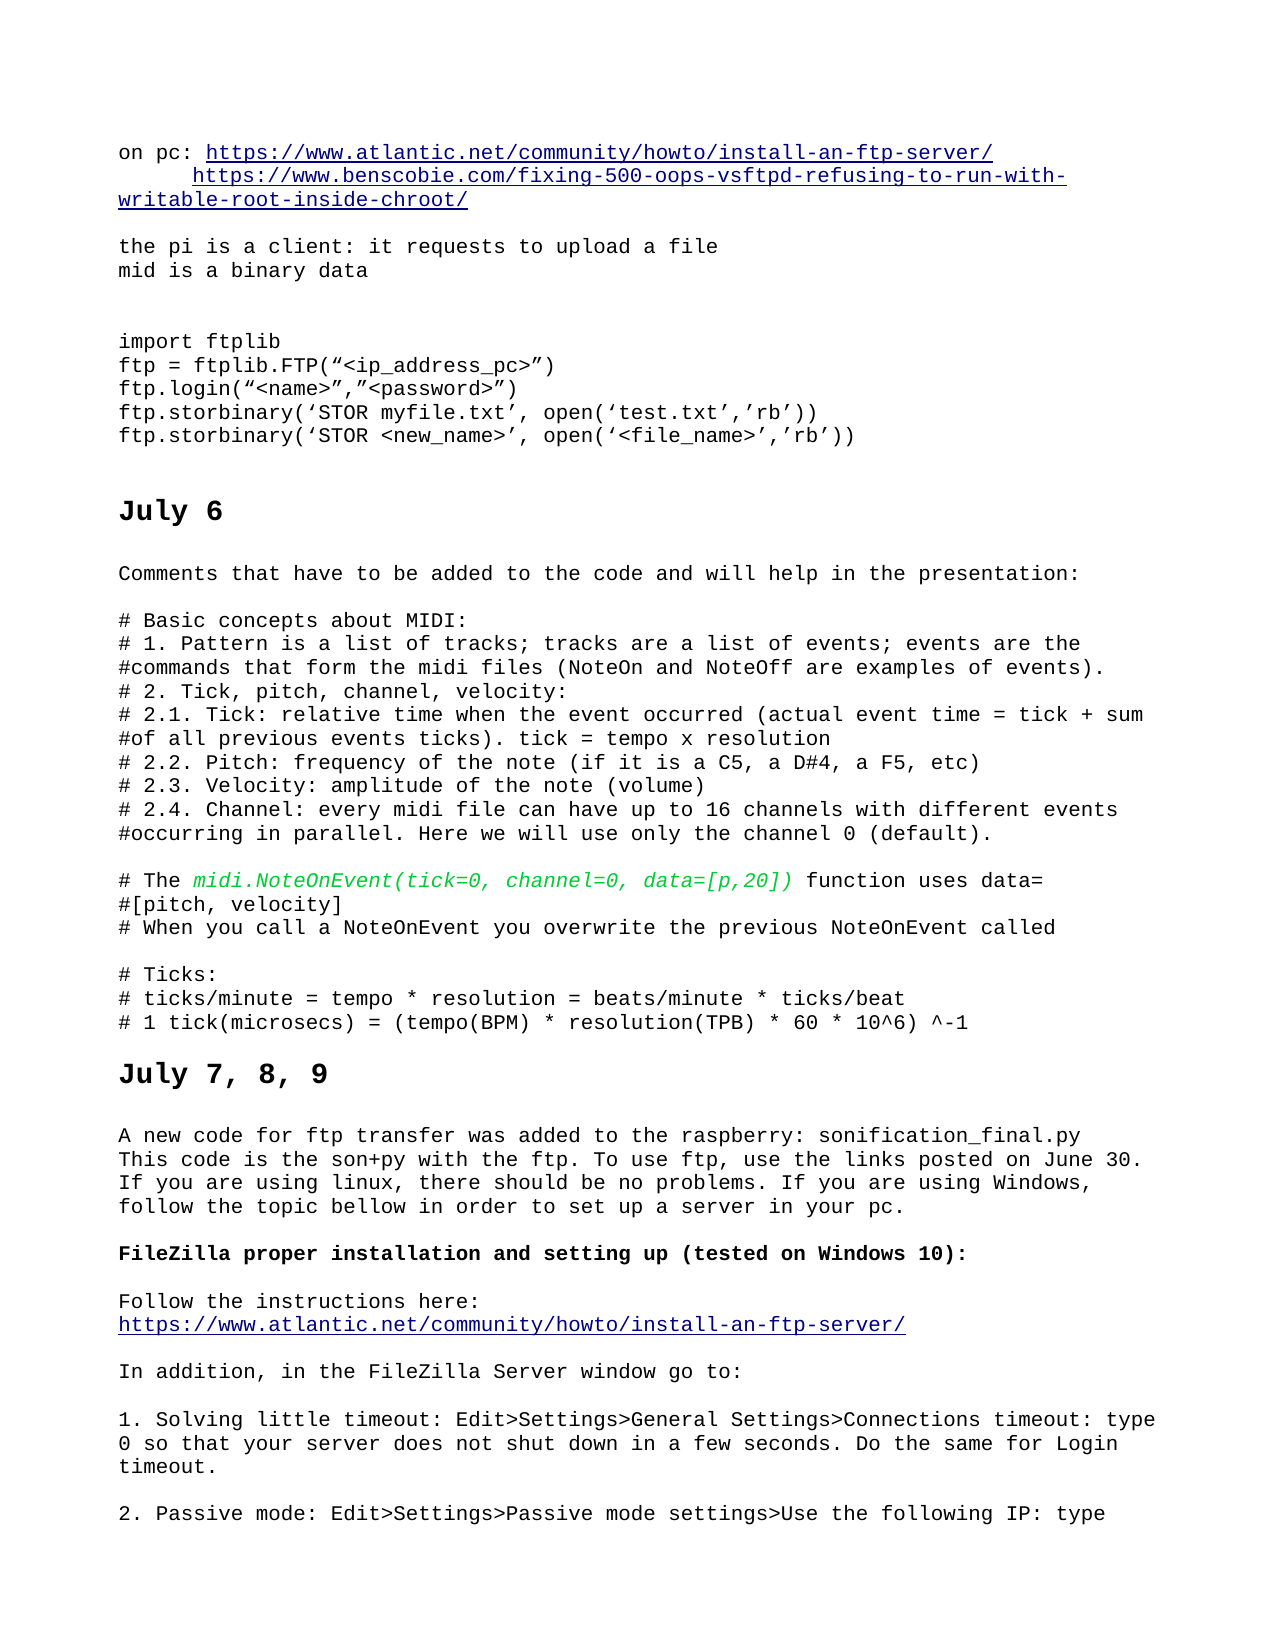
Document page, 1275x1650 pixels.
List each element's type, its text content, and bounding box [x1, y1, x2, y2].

text # 2. Tick, pitch, channel, velocity: [118, 681, 1157, 704]
text ftp.storbinary(‘STOR <new_name>’, open(‘<file_name>’,’rb’)) [118, 426, 1157, 449]
text # 1 tick(microsecs) = (tempo(BPM) * resolution(TPB) * 60 * 10^6) ^-1 [118, 1012, 1157, 1035]
text #[pitch, velocity] [118, 893, 1157, 917]
text This code is the son+py with the ftp. To use ftp, use the links posted on June 30. If you are using linux, there should be no problems. If you are using Windows, follow the topic bellow in order to set up a server in your pc. [118, 1149, 1157, 1220]
text mid is a binary data [118, 260, 1157, 284]
text Follow the instructions here: [118, 1291, 1157, 1314]
text Comments that have to be added to the code and will help in the presentation: [118, 562, 1157, 586]
text July 7, 8, 9 [118, 1059, 1157, 1092]
text # 2.3. Velocity: amplitude of the note (volume) [118, 775, 1157, 799]
text # 2.1. Tick: relative time when the event occurred (actual event time = tick + sum #of all previous events ticks). tick = tempo x resolution [118, 704, 1157, 752]
text 2. Passive mode: Edit>Settings>Passive mode settings>Use the following IP: type [118, 1503, 1157, 1527]
text ftp.storbinary(‘STOR myfile.txt’, open(‘test.txt’,’rb’)) [118, 402, 1157, 426]
text on pc: https://www.atlantic.net/community/howto/install-an-ftp-server/ [118, 142, 1157, 165]
text # ticks/minute = tempo * resolution = beats/minute * ticks/beat [118, 988, 1157, 1012]
text # Ticks: [118, 964, 1157, 988]
text https://www.benscobie.com/fixing-500-oops-vsftpd-refusing-to-run-with-writable-root-inside-chroot/ [118, 165, 1157, 213]
text # Basic concepts about MIDI: [118, 610, 1157, 633]
text # The midi.NoteOnEvent(tick=0, channel=0, data=[p,20]) function uses data= [118, 870, 1157, 893]
text In addition, in the FileZilla Server window go to: [118, 1362, 1157, 1385]
text ftp.login(“<name>”,”<password>”) [118, 378, 1157, 402]
text ftp = ftplib.FTP(“<ip_address_pc>”) [118, 354, 1157, 378]
text July 6 [118, 496, 1157, 529]
text import ftplib [118, 331, 1157, 354]
text FileZilla proper installation and setting up (tested on Windows 10): [118, 1243, 1157, 1267]
text the pi is a client: it requests to upload a file [118, 236, 1157, 260]
text 1. Solving little timeout: Edit>Settings>General Settings>Connections timeout: type 0 so that your server does not shut down in a few seconds. Do the same for Login timeout. [118, 1409, 1157, 1480]
text # 1. Pattern is a list of tracks; tracks are a list of events; events are the #commands that form the midi files (NoteOn and NoteOff are examples of events). [118, 633, 1157, 681]
text https://www.atlantic.net/community/howto/install-an-ftp-server/ [118, 1314, 1157, 1338]
text # 2.4. Channel: every midi file can have up to 16 channels with different events #occurring in parallel. Here we will use only the channel 0 (default). [118, 799, 1157, 846]
text A new code for ftp transfer was added to the raspberry: sonification_final.py [118, 1125, 1157, 1149]
text # 2.2. Pitch: frequency of the note (if it is a C5, a D#4, a F5, etc) [118, 752, 1157, 775]
text # When you call a NoteOnEvent you overwrite the previous NoteOnEvent called [118, 917, 1157, 941]
